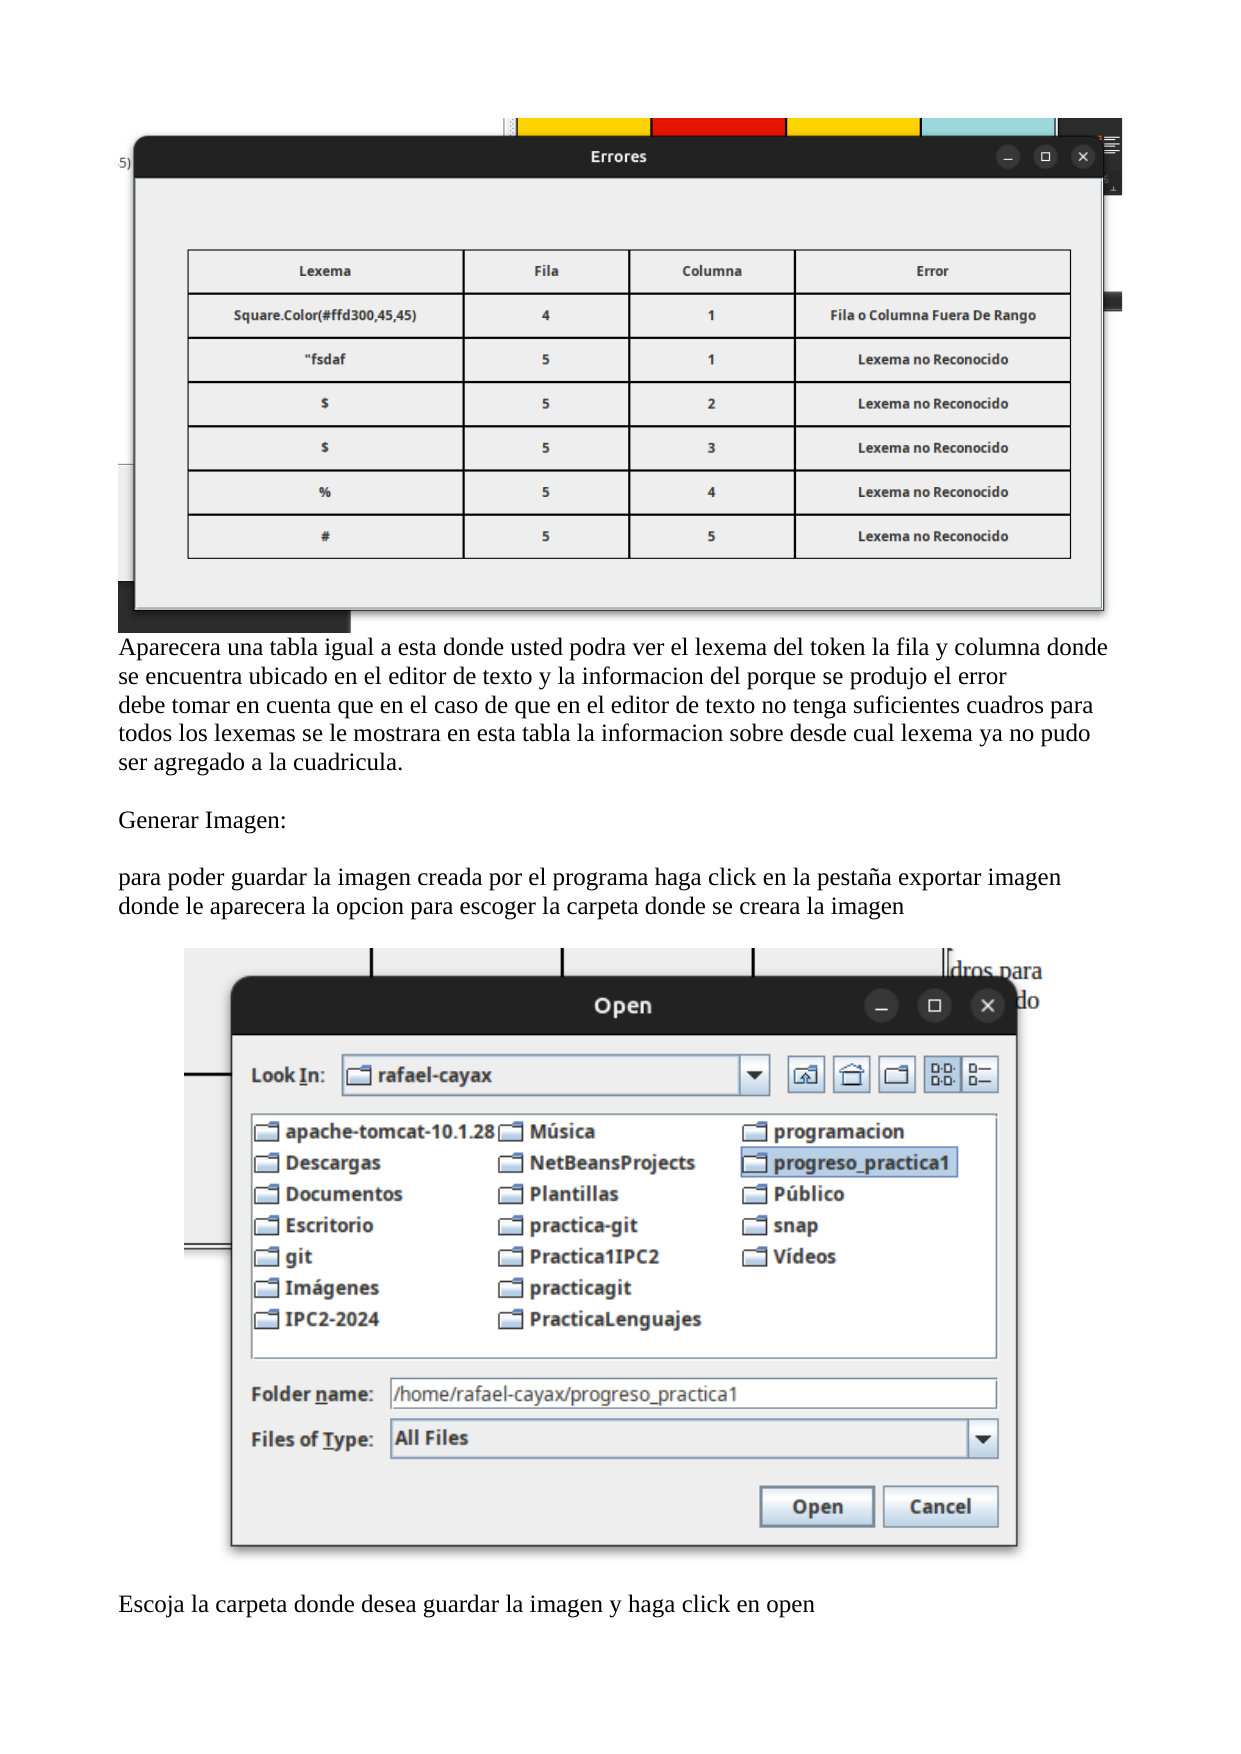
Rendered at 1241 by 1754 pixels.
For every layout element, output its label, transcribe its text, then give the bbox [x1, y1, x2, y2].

text Generar Imagen: [118, 805, 1122, 833]
picture [184, 948, 1057, 1589]
text debe tomar en cuenta que en el caso de que en el editor de texto no tenga suficientes cuadros para todos los lexemas se le mostrara en esta tabla la informacion sobre desde cual lexema ya no pudo ser agregado a la cuadricula. [118, 690, 1122, 776]
text Escoja la carpeta donde desea guardar la imagen y haga click en open [118, 948, 1122, 1618]
picture [118, 118, 1123, 633]
text Aparecera una tabla igual a esta donde usted podra ver el lexema del token la fila y columna donde se encuentra ubicado en el editor de texto y la informacion del porque se produjo el error [118, 633, 1122, 690]
text para poder guardar la imagen creada por el programa haga click en la pestaña exportar imagen donde le aparecera la opcion para escoger la carpeta donde se creara la imagen [118, 862, 1122, 920]
